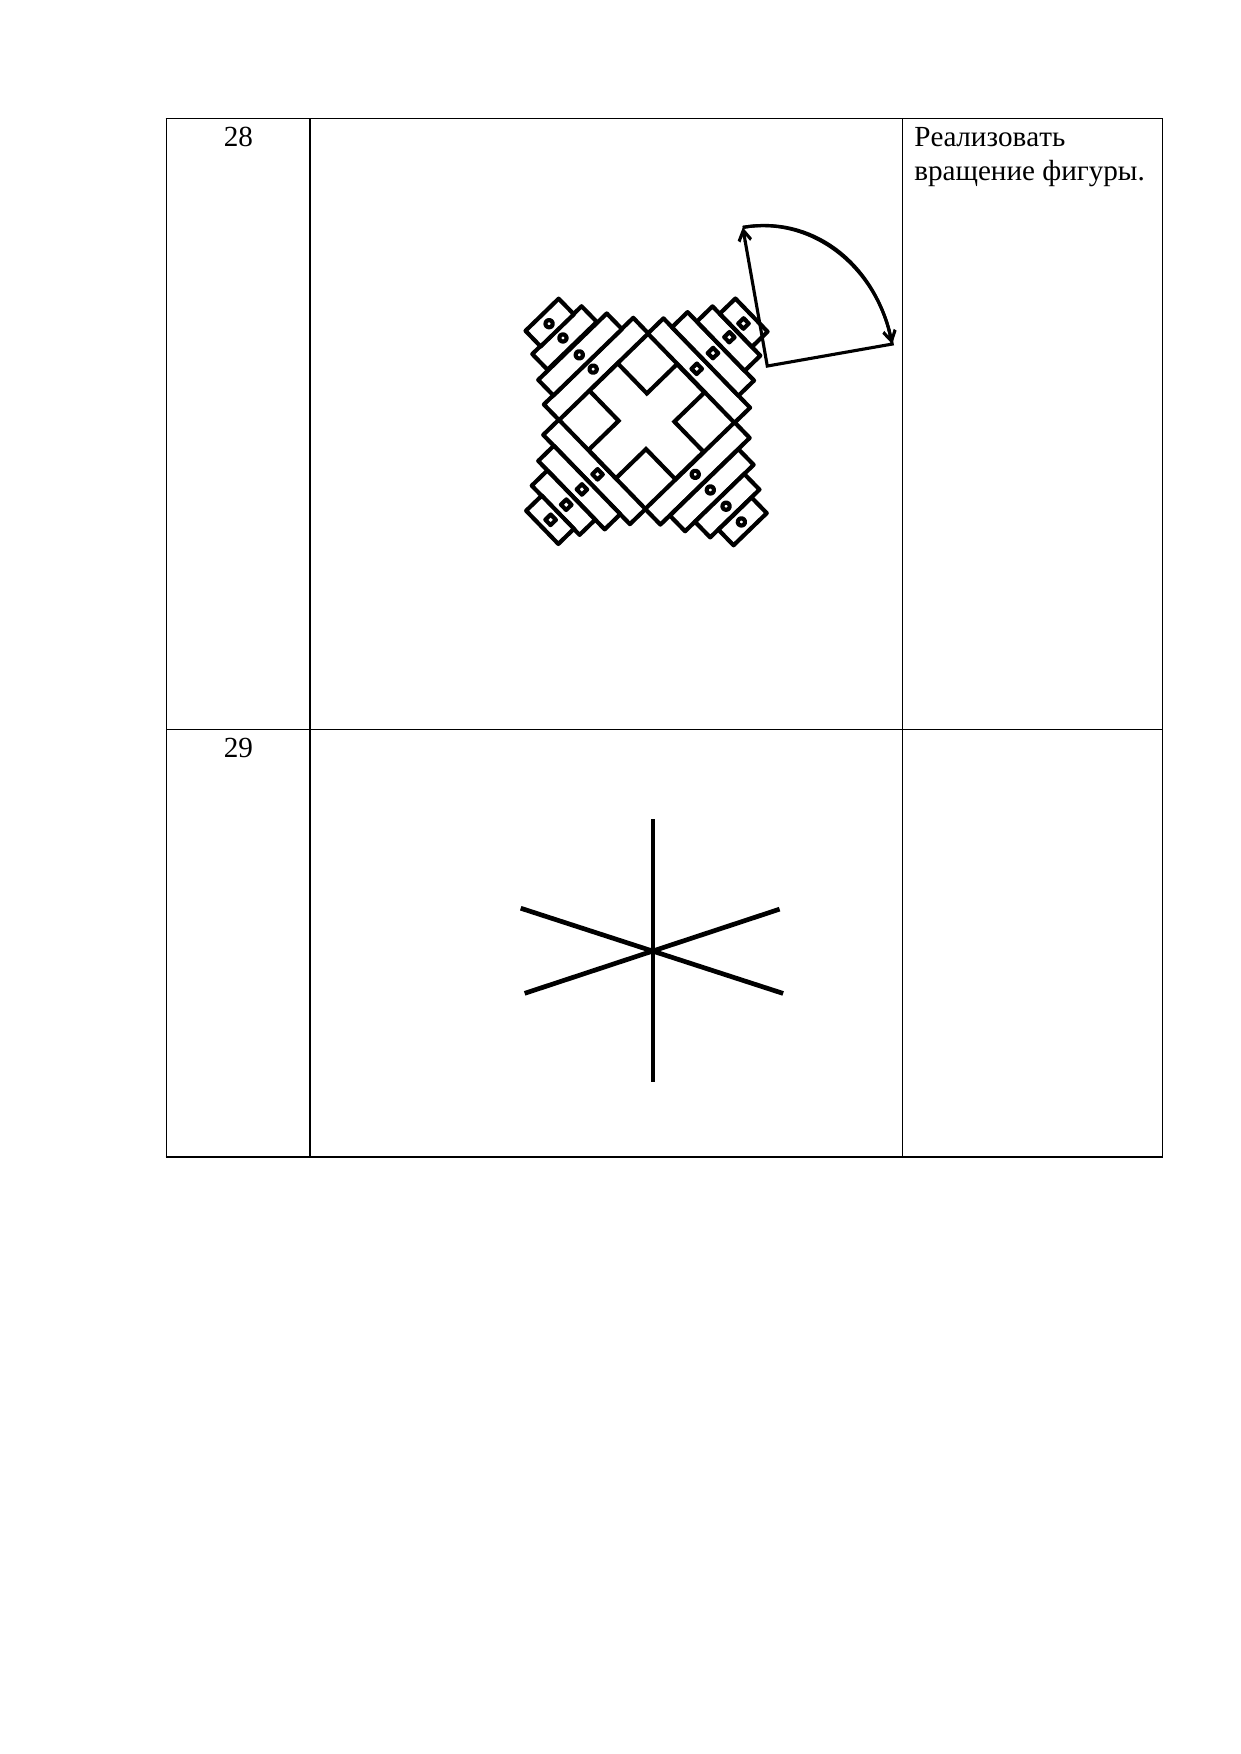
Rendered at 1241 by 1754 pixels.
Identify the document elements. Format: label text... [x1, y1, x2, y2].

table_cell [311, 119, 902, 729]
table_cell [903, 730, 1162, 1156]
table_cell 28 [167, 119, 309, 729]
table_cell Реализовать вращение фигуры. [903, 119, 1162, 729]
table_cell 29 [167, 730, 309, 1156]
table_cell [311, 730, 902, 1156]
